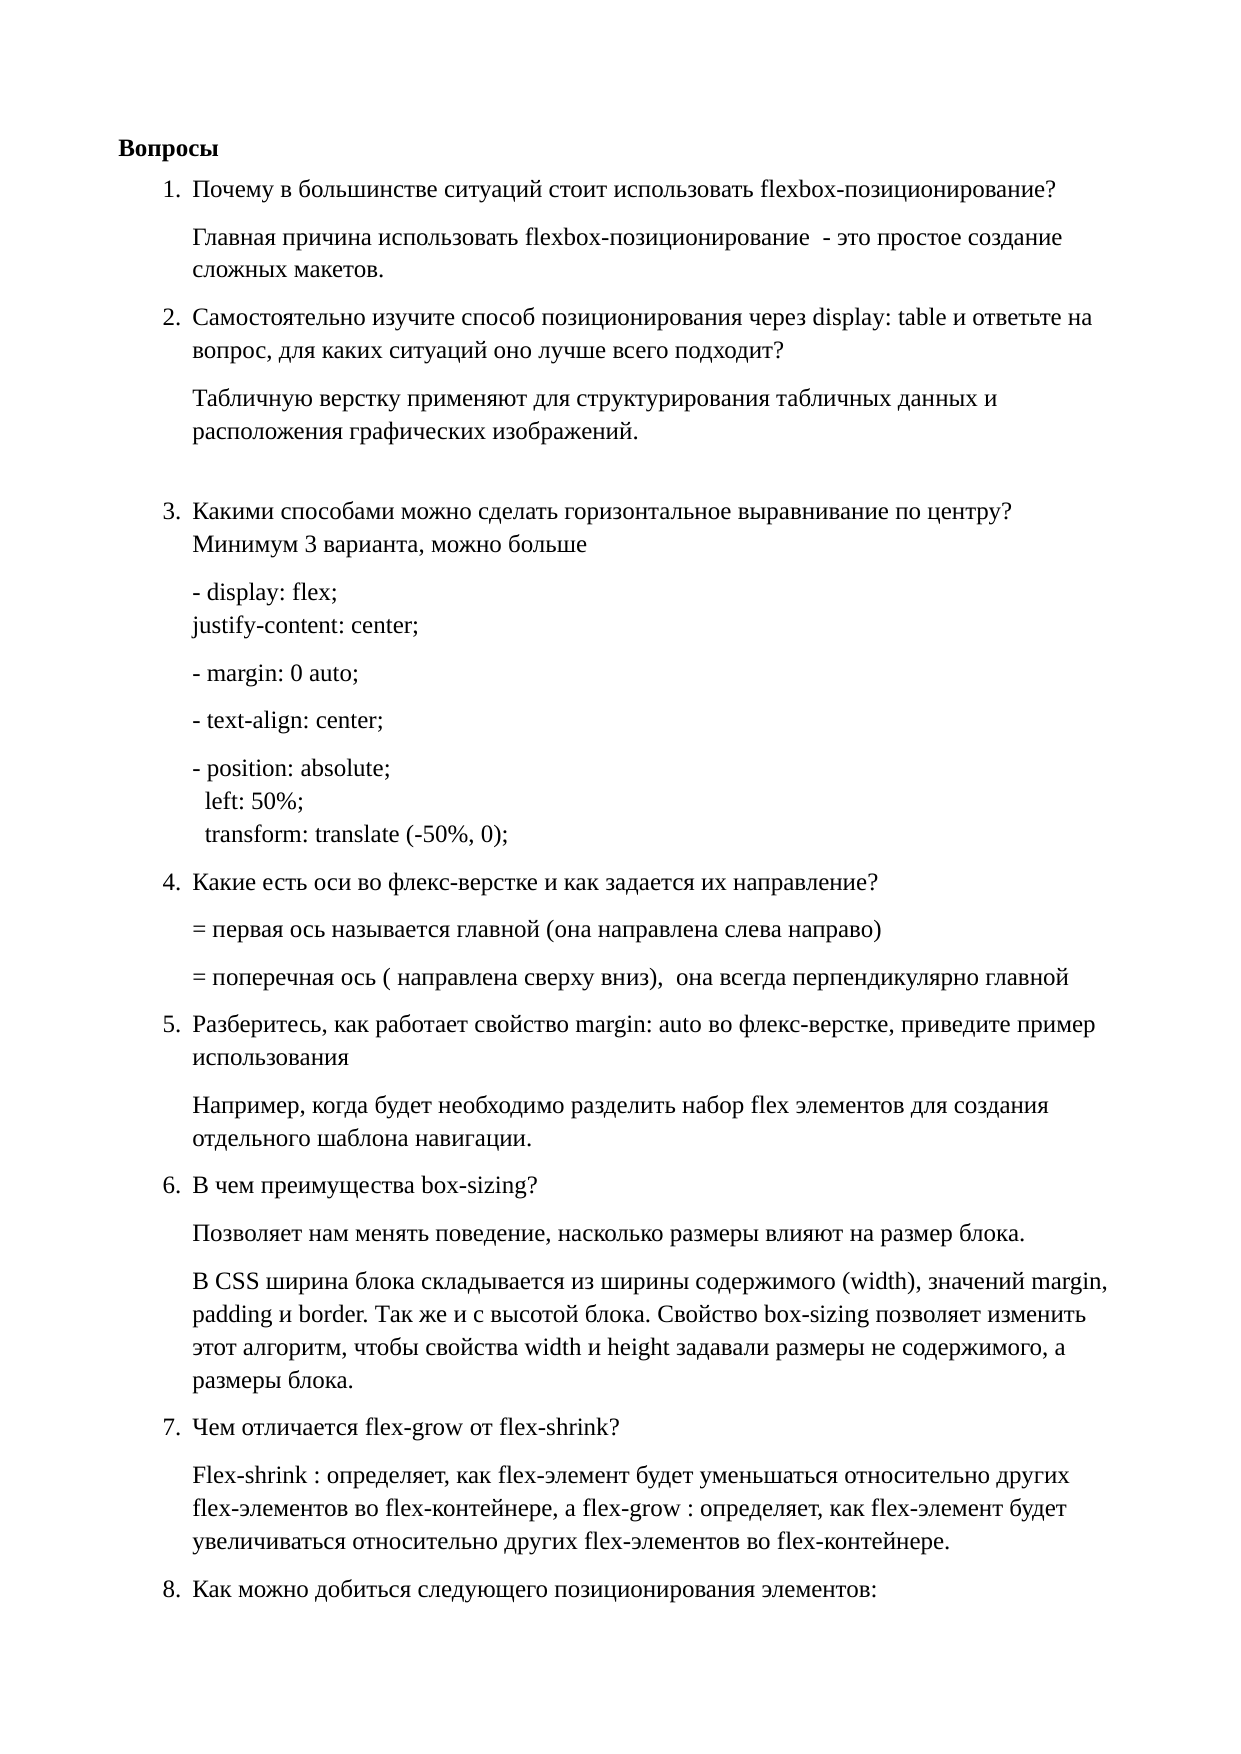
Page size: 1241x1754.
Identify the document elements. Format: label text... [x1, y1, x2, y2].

list Главная причина использовать flexbox-позиционирование - это простое создание сложных макетов. [162, 222, 1122, 283]
list Какие есть оси во флекс-верстке и как задается их направление? [162, 867, 1122, 895]
list В CSS ширина блока складывается из ширины содержимого (width), значений margin, padding и border. Так же и с высотой блока. Свойство box-sizing позволяет изменить этот алгоритм, чтобы свойства width и height задавали размеры не содержимого, а размеры блока. [162, 1266, 1122, 1394]
list Чем отличается flex-grow от flex-shrink? [162, 1412, 1122, 1441]
list = поперечная ось ( направлена сверху вниз), она всегда перпендикулярно главной [162, 962, 1122, 991]
list - display: flex; justify-content: center; [162, 577, 1122, 639]
list - margin: 0 auto; [162, 658, 1122, 686]
subtitle Вопросы 💎 [118, 133, 1122, 161]
list - text-align: center; [162, 705, 1122, 734]
list - position: absolute; left: 50%; transform: translate (-50%, 0); [162, 753, 1122, 848]
list = первая ось называется главной (она направлена слева направо) [162, 914, 1122, 943]
list Позволяет нам менять поведение, насколько размеры влияют на размер блока. [162, 1218, 1122, 1247]
list Табличную верстку применяют для структурирования табличных данных и расположения графических изображений. [162, 383, 1122, 478]
list Какими способами можно сделать горизонтальное выравнивание по центру? Минимум 3 варианта, можно больше [162, 496, 1122, 558]
list Как можно добиться следующего позиционирования элементов: [162, 1574, 1122, 1602]
list Например, когда будет необходимо разделить набор flex элементов для создания отдельного шаблона навигации. [162, 1090, 1122, 1152]
list Разберитесь, как работает свойство margin: auto во флекс-верстке, приведите пример использования [162, 1009, 1122, 1071]
list Почему в большинстве ситуаций стоит использовать flexbox-позиционирование? [162, 174, 1122, 203]
list Самостоятельно изучите способ позиционирования через display: table и ответьте на вопрос, для каких ситуаций оно лучше всего подходит? [162, 302, 1122, 364]
list Flex-shrink : определяет, как flex-элемент будет уменьшаться относительно других flex-элементов во flex-контейнере, а flex-grow : определяет, как flex-элемент будет увеличиваться относительно других flex-элементов во flex-контейнере. [162, 1460, 1122, 1555]
list В чем преимущества box-sizing? [162, 1171, 1122, 1199]
